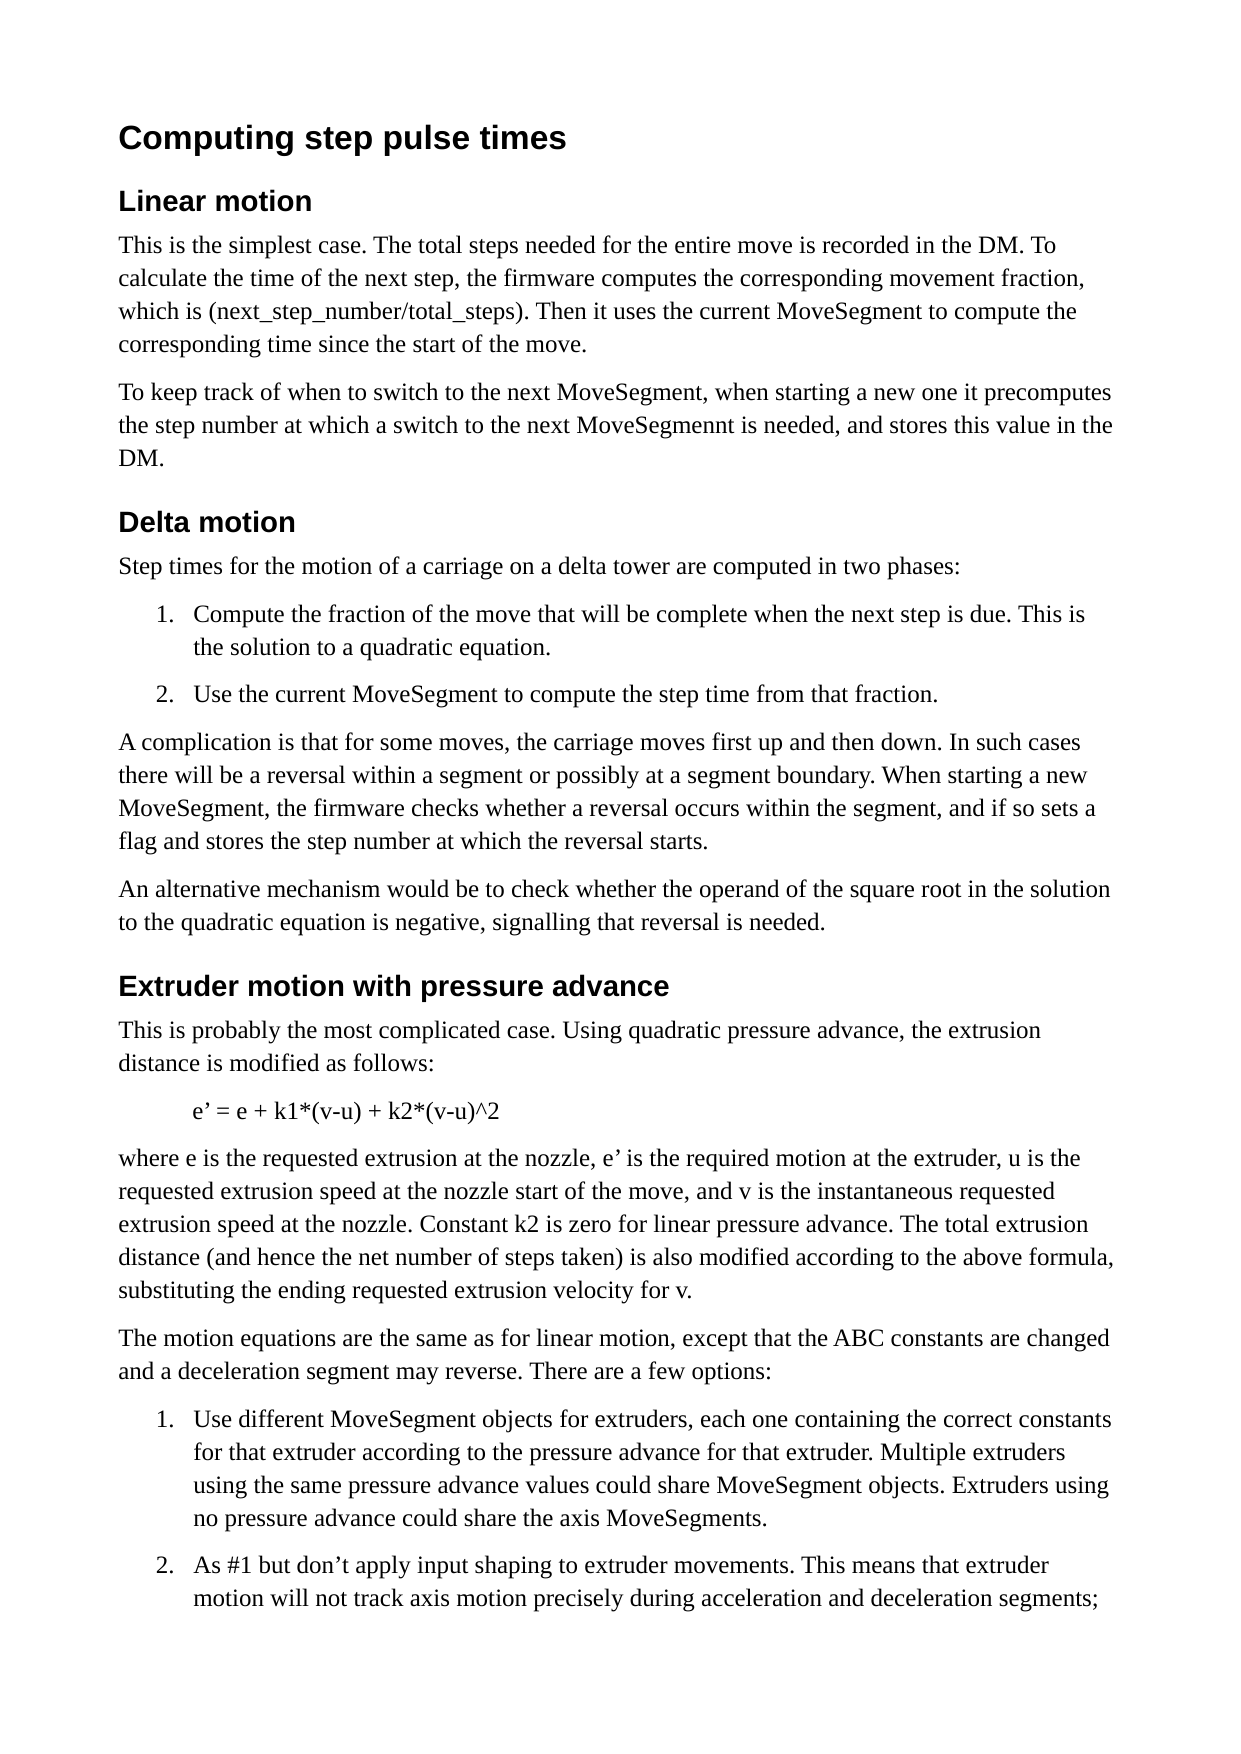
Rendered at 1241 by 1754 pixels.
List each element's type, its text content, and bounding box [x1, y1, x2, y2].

list Use the current MoveSegment to compute the step time from that fraction. [156, 679, 1122, 708]
text Step times for the motion of a carriage on a delta tower are computed in two phases: [118, 551, 1122, 580]
text The motion equations are the same as for linear motion, except that the ABC constants are changed and a deceleration segment may reverse. There are a few options: [118, 1323, 1122, 1385]
list Use different MoveSegment objects for extruders, each one containing the correct constants for that extruder according to the pressure advance for that extruder. Multiple extruders using the same pressure advance values could share MoveSegment objects. Extruders using no pressure advance could share the axis MoveSegments. [156, 1404, 1122, 1532]
text An alternative mechanism would be to check whether the operand of the square root in the solution to the quadratic equation is negative, signalling that reversal is needed. [118, 874, 1122, 936]
text To keep track of when to switch to the next MoveSegment, when starting a new one it precomputes the step number at which a switch to the next MoveSegmennt is needed, and stores this value in the DM. [118, 377, 1122, 472]
text where e is the requested extrusion at the nozzle, e’ is the required motion at the extruder, u is the requested extrusion speed at the nozzle start of the move, and v is the instantaneous requested extrusion speed at the nozzle. Constant k2 is zero for linear pressure advance. The total extrusion distance (and hence the net number of steps taken) is also modified according to the above formula, substituting the ending requested extrusion velocity for v. [118, 1143, 1122, 1304]
text A complication is that for some moves, the carriage moves first up and then down. In such cases there will be a reversal within a segment or possibly at a segment boundary. When starting a new MoveSegment, the firmware checks whether a reversal occurs within the segment, and if so sets a flag and stores the step number at which the reversal starts. [118, 727, 1122, 855]
list Compute the fraction of the move that will be complete when the next step is due. This is the solution to a quadratic equation. [156, 599, 1122, 661]
subtitle Computing step pulse times [118, 118, 1122, 157]
text This is the simplest case. The total steps needed for the entire move is recorded in the DM. To calculate the time of the next step, the firmware computes the corresponding movement fraction, which is (next_step_number/total_steps). Then it uses the current MoveSegment to compute the corresponding time since the start of the move. [118, 230, 1122, 358]
list As #1 but don’t apply input shaping to extruder movements. This means that extruder motion will not track axis motion precisely during acceleration and deceleration segments; [156, 1550, 1122, 1612]
text This is probably the most complicated case. Using quadratic pressure advance, the extrusion distance is modified as follows: [118, 1015, 1122, 1077]
text e’ = e + k1*(v-u) + k2*(v-u)^2 [192, 1096, 1122, 1124]
subtitle Linear motion [118, 184, 1122, 218]
subtitle Delta motion [118, 505, 1122, 539]
subtitle Extruder motion with pressure advance [118, 969, 1122, 1003]
